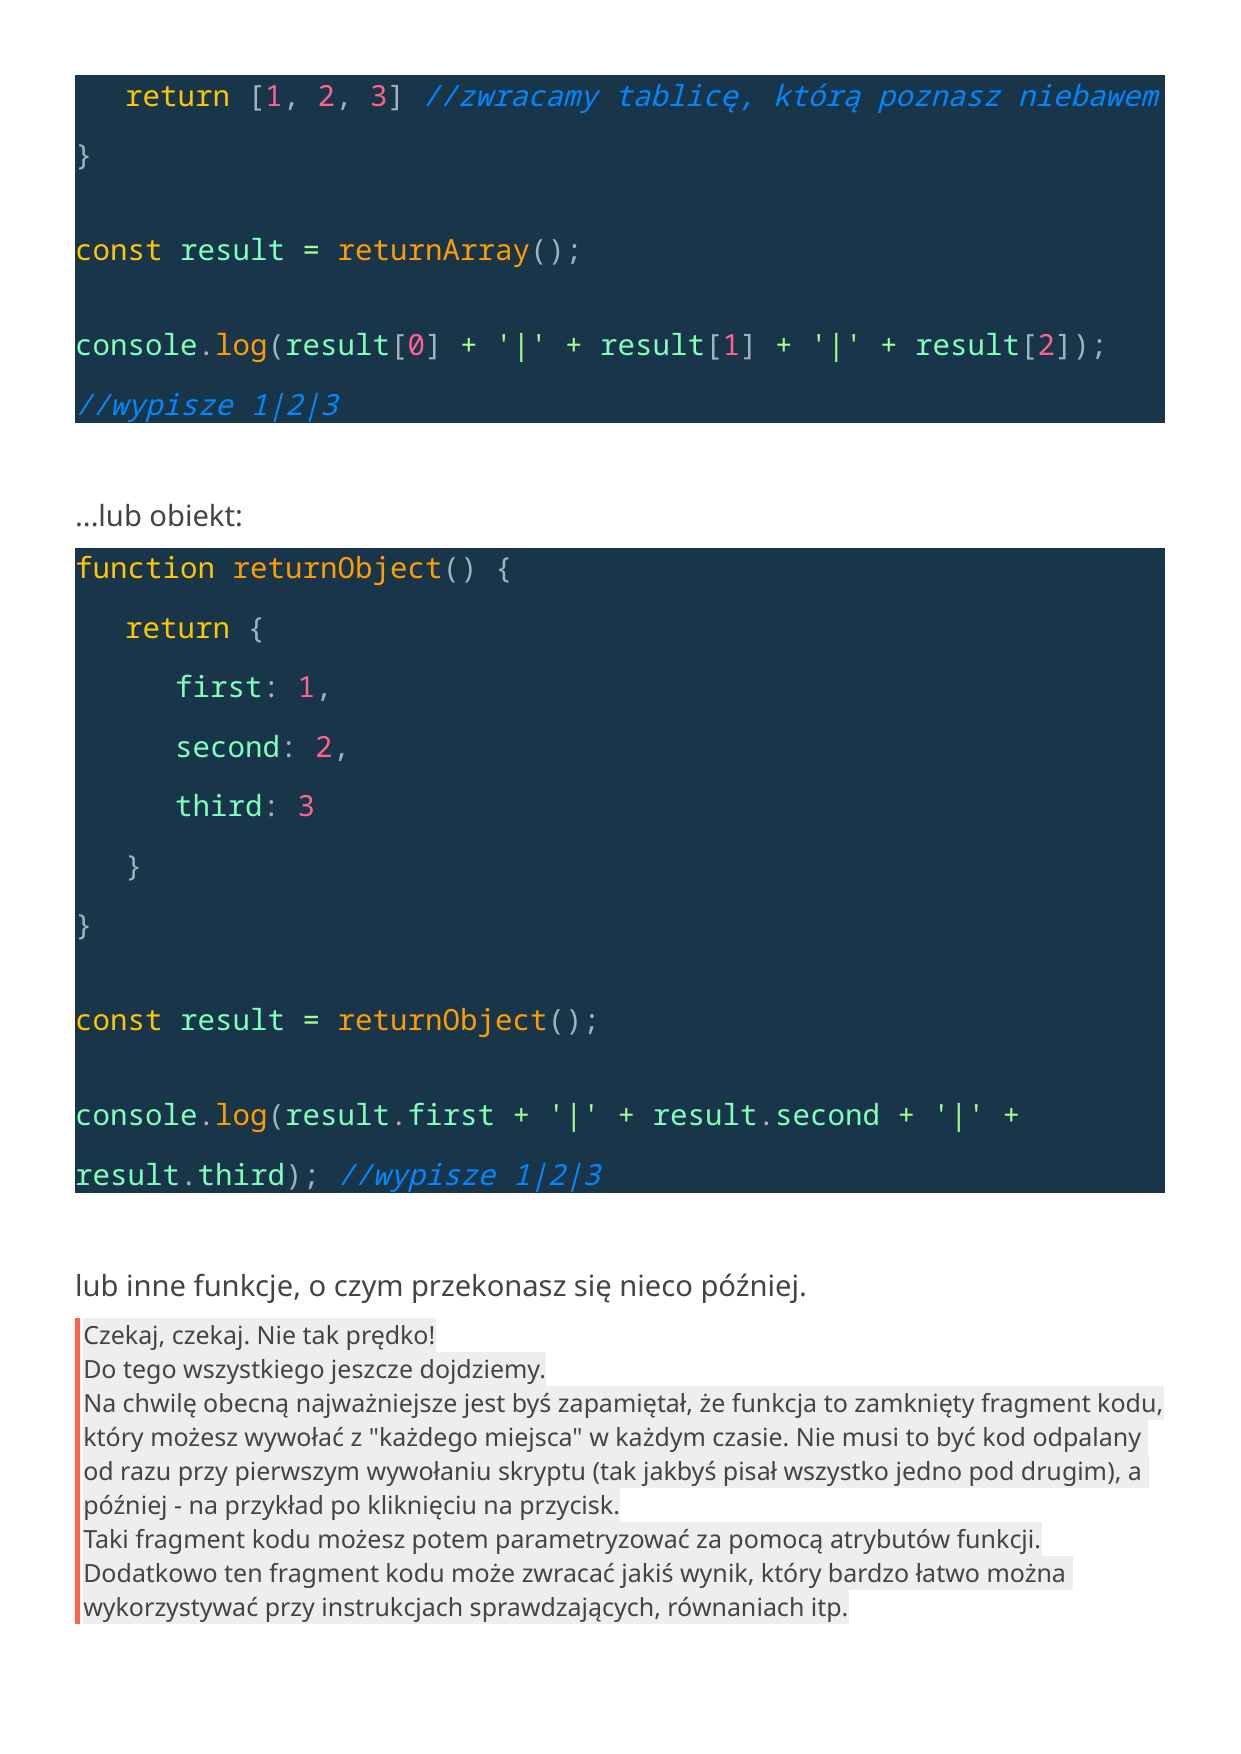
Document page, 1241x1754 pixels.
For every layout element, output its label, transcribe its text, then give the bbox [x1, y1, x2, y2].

text lub inne funkcje, o czym przekonasz się nieco później. [75, 1265, 1165, 1305]
text third: 3 [75, 786, 1165, 825]
text console.log(result.first + '|' + result.second + '|' + result.third); //wypisze 1|2|3 [75, 1094, 1165, 1193]
text } [75, 904, 1165, 944]
text ...lub obiekt: [75, 495, 1165, 535]
text const result = returnObject(); [75, 999, 1165, 1039]
text console.log(result[0] + '|' + result[1] + '|' + result[2]); //wypisze 1|2|3 [75, 324, 1165, 423]
text Czekaj, czekaj. Nie tak prędko! Do tego wszystkiego jeszcze dojdziemy. Na chwilę obecną najważniejsze jest byś zapamiętał, że funkcja to zamknięty fragment kodu, który możesz wywołać z "każdego miejsca" w każdym czasie. Nie musi to być kod odpalany od razu przy pierwszym wywołaniu skryptu (tak jakbyś pisał wszystko jedno pod drugim), a później - na przykład po kliknięciu na przycisk. Taki fragment kodu możesz potem parametryzować za pomocą atrybutów funkcji. Dodatkowo ten fragment kodu może zwracać jakiś wynik, który bardzo łatwo można wykorzystywać przy instrukcjach sprawdzających, równaniach itp. [80, 1318, 1165, 1624]
text first: 1, [75, 667, 1165, 706]
text } [75, 845, 1165, 885]
text function returnObject() { [75, 548, 1165, 587]
text second: 2, [75, 726, 1165, 766]
text return [1, 2, 3] //zwracamy tablicę, którą poznasz niebawem [75, 75, 1165, 115]
text } [75, 134, 1165, 174]
text return { [75, 607, 1165, 647]
text const result = returnArray(); [75, 229, 1165, 269]
